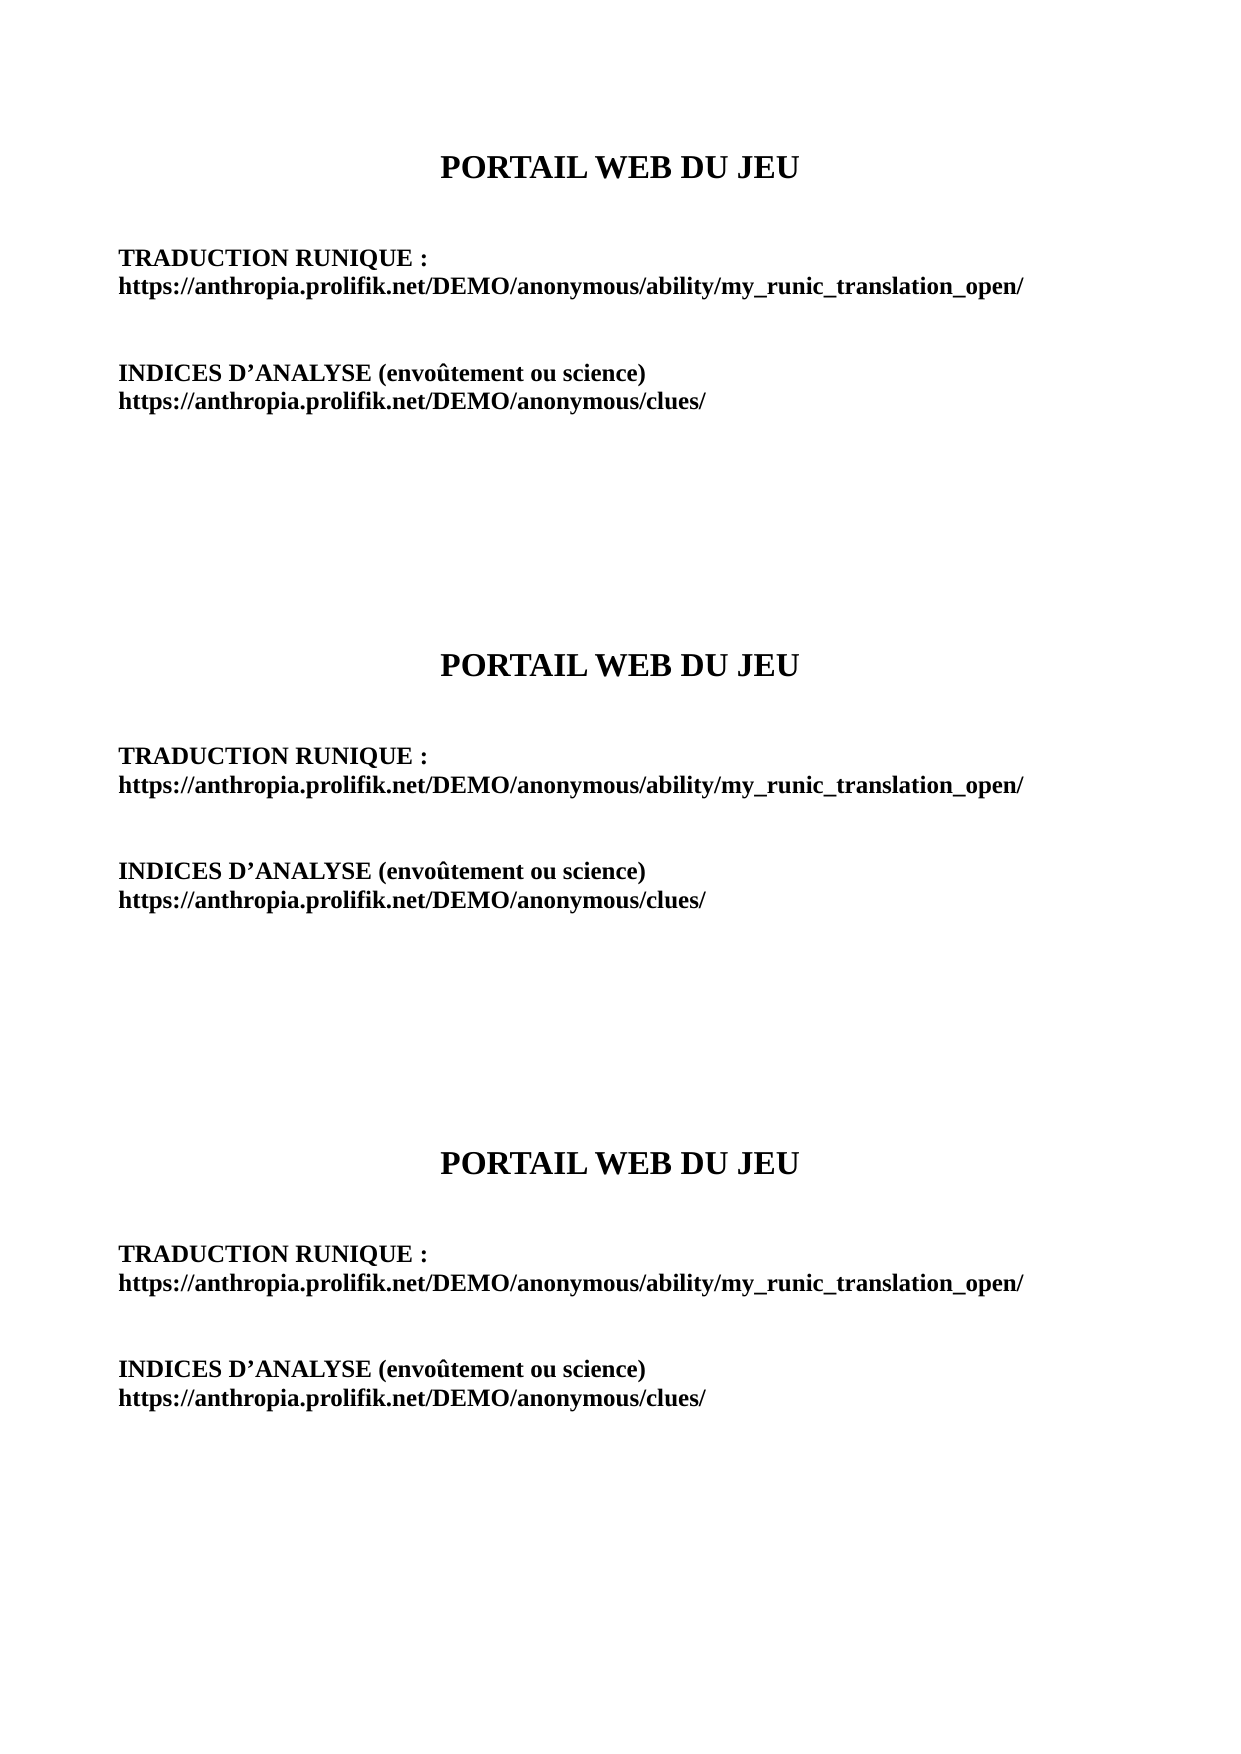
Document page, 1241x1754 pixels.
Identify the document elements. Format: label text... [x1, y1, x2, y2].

text https://anthropia.prolifik.net/DEMO/anonymous/clues/ [118, 885, 1122, 913]
text INDICES D’ANALYSE (envoûtement ou science) [118, 1354, 1122, 1383]
text https://anthropia.prolifik.net/DEMO/anonymous/clues/ [118, 1383, 1122, 1412]
text PORTAIL WEB DU JEU [118, 645, 1122, 683]
text https://anthropia.prolifik.net/DEMO/anonymous/ability/my_runic_translation_open/ [118, 770, 1122, 798]
text INDICES D’ANALYSE (envoûtement ou science) [118, 856, 1122, 885]
text https://anthropia.prolifik.net/DEMO/anonymous/clues/ [118, 386, 1122, 415]
text TRADUCTION RUNIQUE : [118, 1239, 1122, 1268]
text TRADUCTION RUNIQUE : [118, 741, 1122, 770]
text https://anthropia.prolifik.net/DEMO/anonymous/ability/my_runic_translation_open/ [118, 271, 1122, 300]
text PORTAIL WEB DU JEU [118, 1143, 1122, 1182]
text https://anthropia.prolifik.net/DEMO/anonymous/ability/my_runic_translation_open/ [118, 1268, 1122, 1297]
text PORTAIL WEB DU JEU [118, 147, 1122, 185]
text TRADUCTION RUNIQUE : [118, 243, 1122, 271]
text INDICES D’ANALYSE (envoûtement ou science) [118, 358, 1122, 386]
